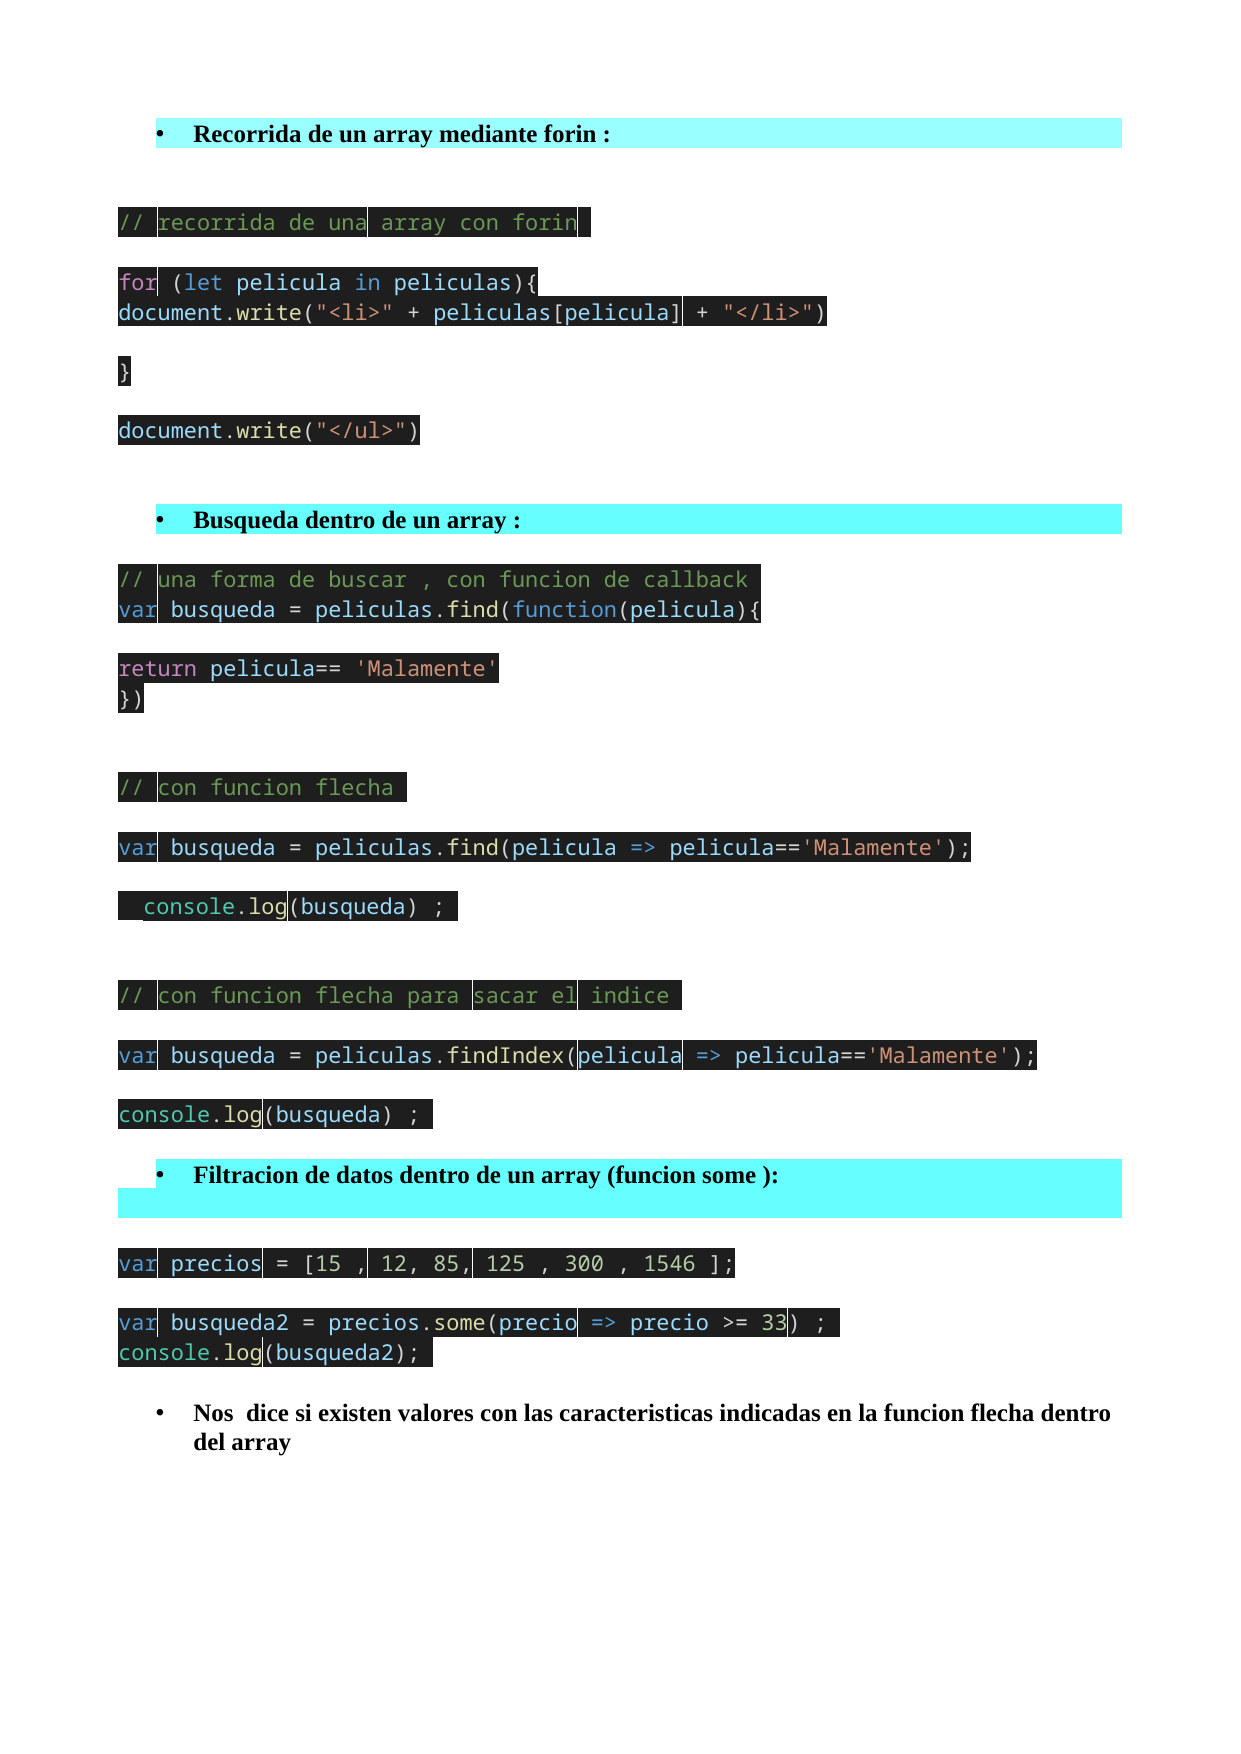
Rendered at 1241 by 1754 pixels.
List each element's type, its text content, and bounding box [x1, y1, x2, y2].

list Recorrida de un array mediante forin : [156, 118, 1122, 148]
text var busqueda = peliculas.findIndex(pelicula => pelicula=='Malamente'); [118, 1040, 1122, 1070]
text console.log(busqueda) ; [118, 891, 1122, 921]
text var busqueda2 = precios.some(precio => precio >= 33) ; [118, 1307, 1122, 1337]
text return pelicula== 'Malamente' [118, 653, 1122, 683]
list Nos dice si existen valores con las caracteristicas indicadas en la funcion flecha dentro del array [156, 1397, 1122, 1456]
text var precios = [15 , 12, 85, 125 , 300 , 1546 ]; [118, 1248, 1122, 1278]
text var busqueda = peliculas.find(pelicula => pelicula=='Malamente'); [118, 832, 1122, 862]
text // con funcion flecha para sacar el indice [118, 980, 1122, 1010]
text } [118, 356, 1122, 386]
text var busqueda = peliculas.find(function(pelicula){ [118, 594, 1122, 623]
text // con funcion flecha [118, 772, 1122, 802]
text // una forma de buscar , con funcion de callback [118, 564, 1122, 594]
text }) [118, 683, 1122, 713]
text console.log(busqueda2); [118, 1337, 1122, 1367]
text console.log(busqueda) ; [118, 1099, 1122, 1129]
text document.write("<li>" + peliculas[pelicula] + "</li>") [118, 296, 1122, 326]
text document.write("</ul>") [118, 415, 1122, 445]
list Filtracion de datos dentro de un array (funcion some ): [156, 1159, 1122, 1188]
list Busqueda dentro de un array : [156, 504, 1122, 534]
text // recorrida de una array con forin [118, 207, 1122, 237]
text for (let pelicula in peliculas){ [118, 267, 1122, 296]
